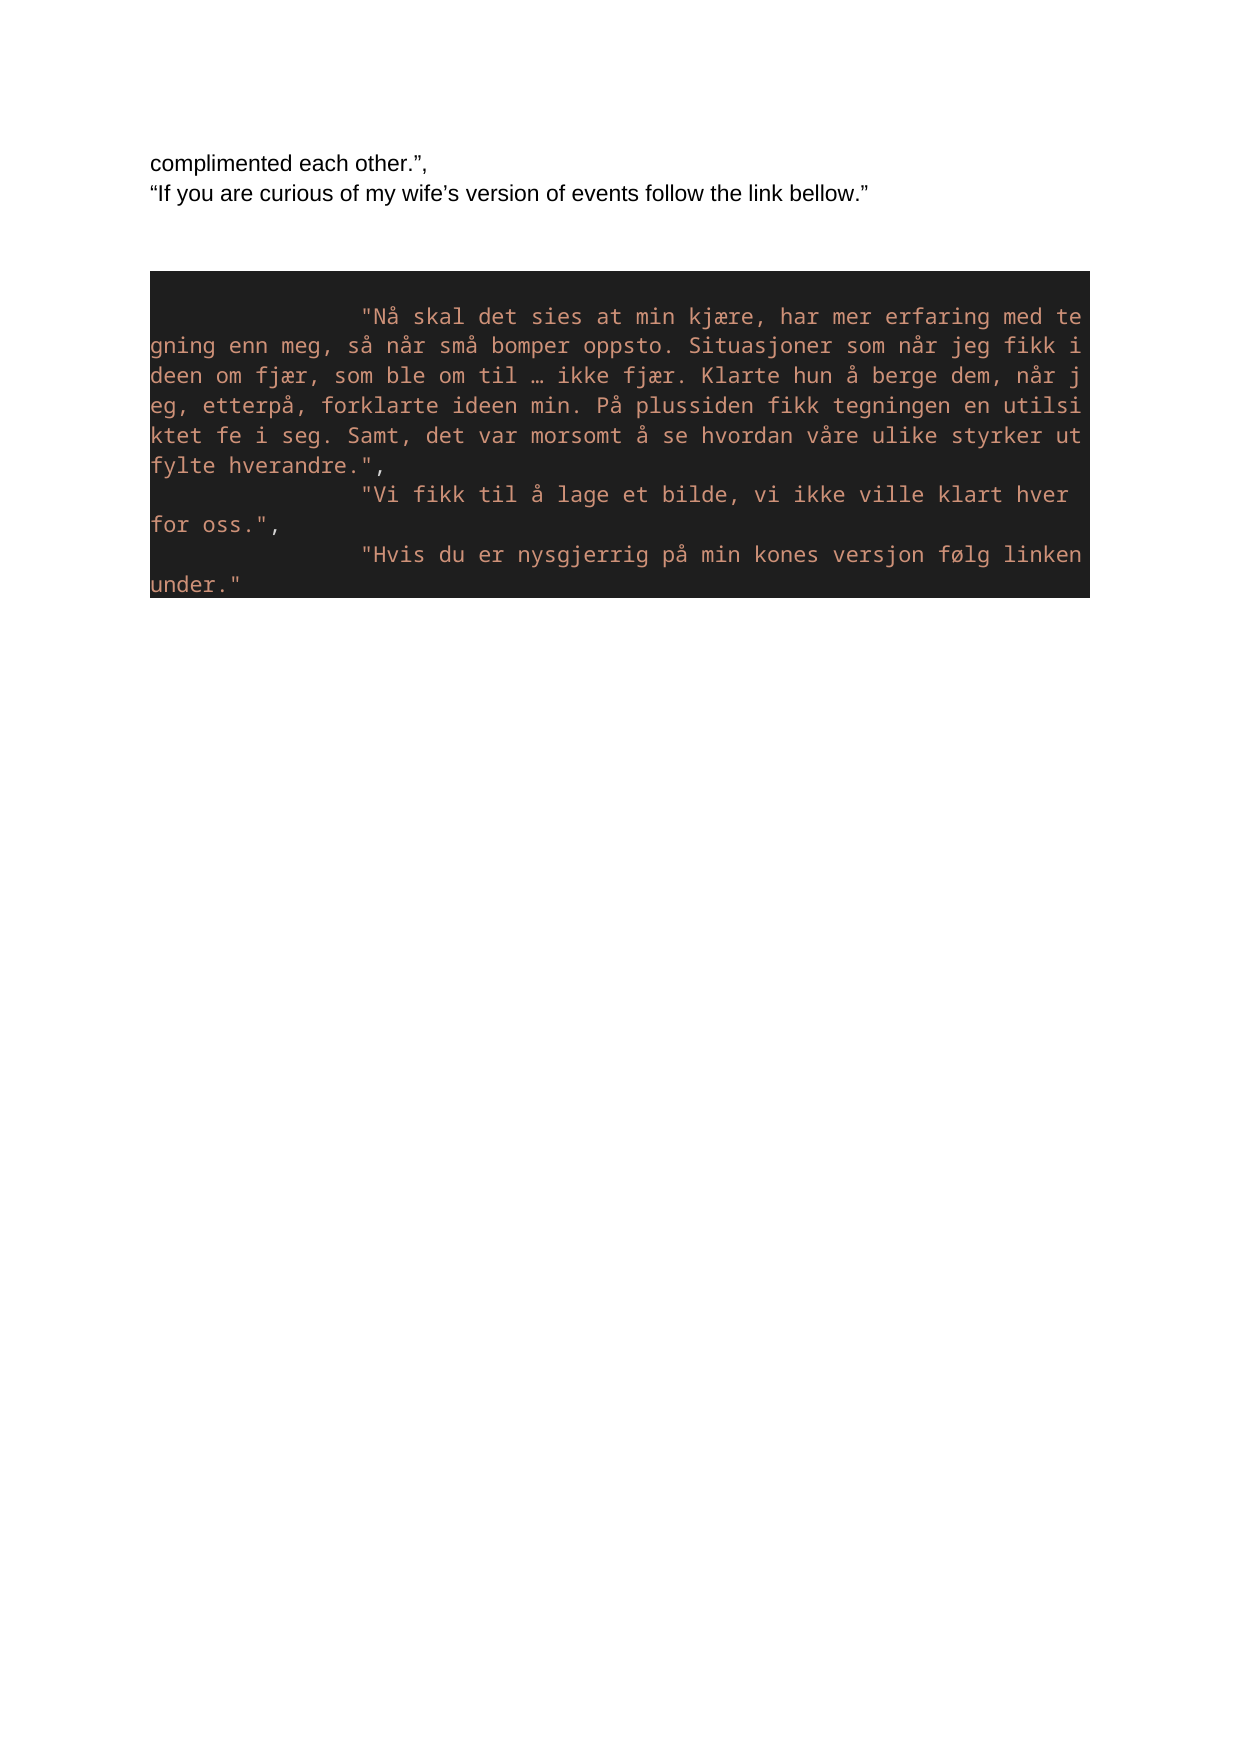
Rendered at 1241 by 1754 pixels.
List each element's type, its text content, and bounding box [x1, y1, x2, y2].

text "Vi fikk til å lage et bilde, vi ikke ville klart hver for oss.", [150, 479, 1090, 539]
text complimented each other.”, [150, 150, 1090, 176]
text "Nå skal det sies at min kjære, har mer erfaring med tegning enn meg, så når små bomper oppsto. Situasjoner som når jeg fikk ideen om fjær, som ble om til … ikke fjær. Klarte hun å berge dem, når jeg, etterpå, forklarte ideen min. På plussiden fikk tegningen en utilsiktet fe i seg. Samt, det var morsomt å se hvordan våre ulike styrker utfylte hverandre.", [150, 301, 1090, 479]
text “If you are curious of my wife’s version of events follow the link bellow.” [150, 180, 1090, 207]
text "Hvis du er nysgjerrig på min kones versjon følg linken under." [150, 539, 1090, 598]
